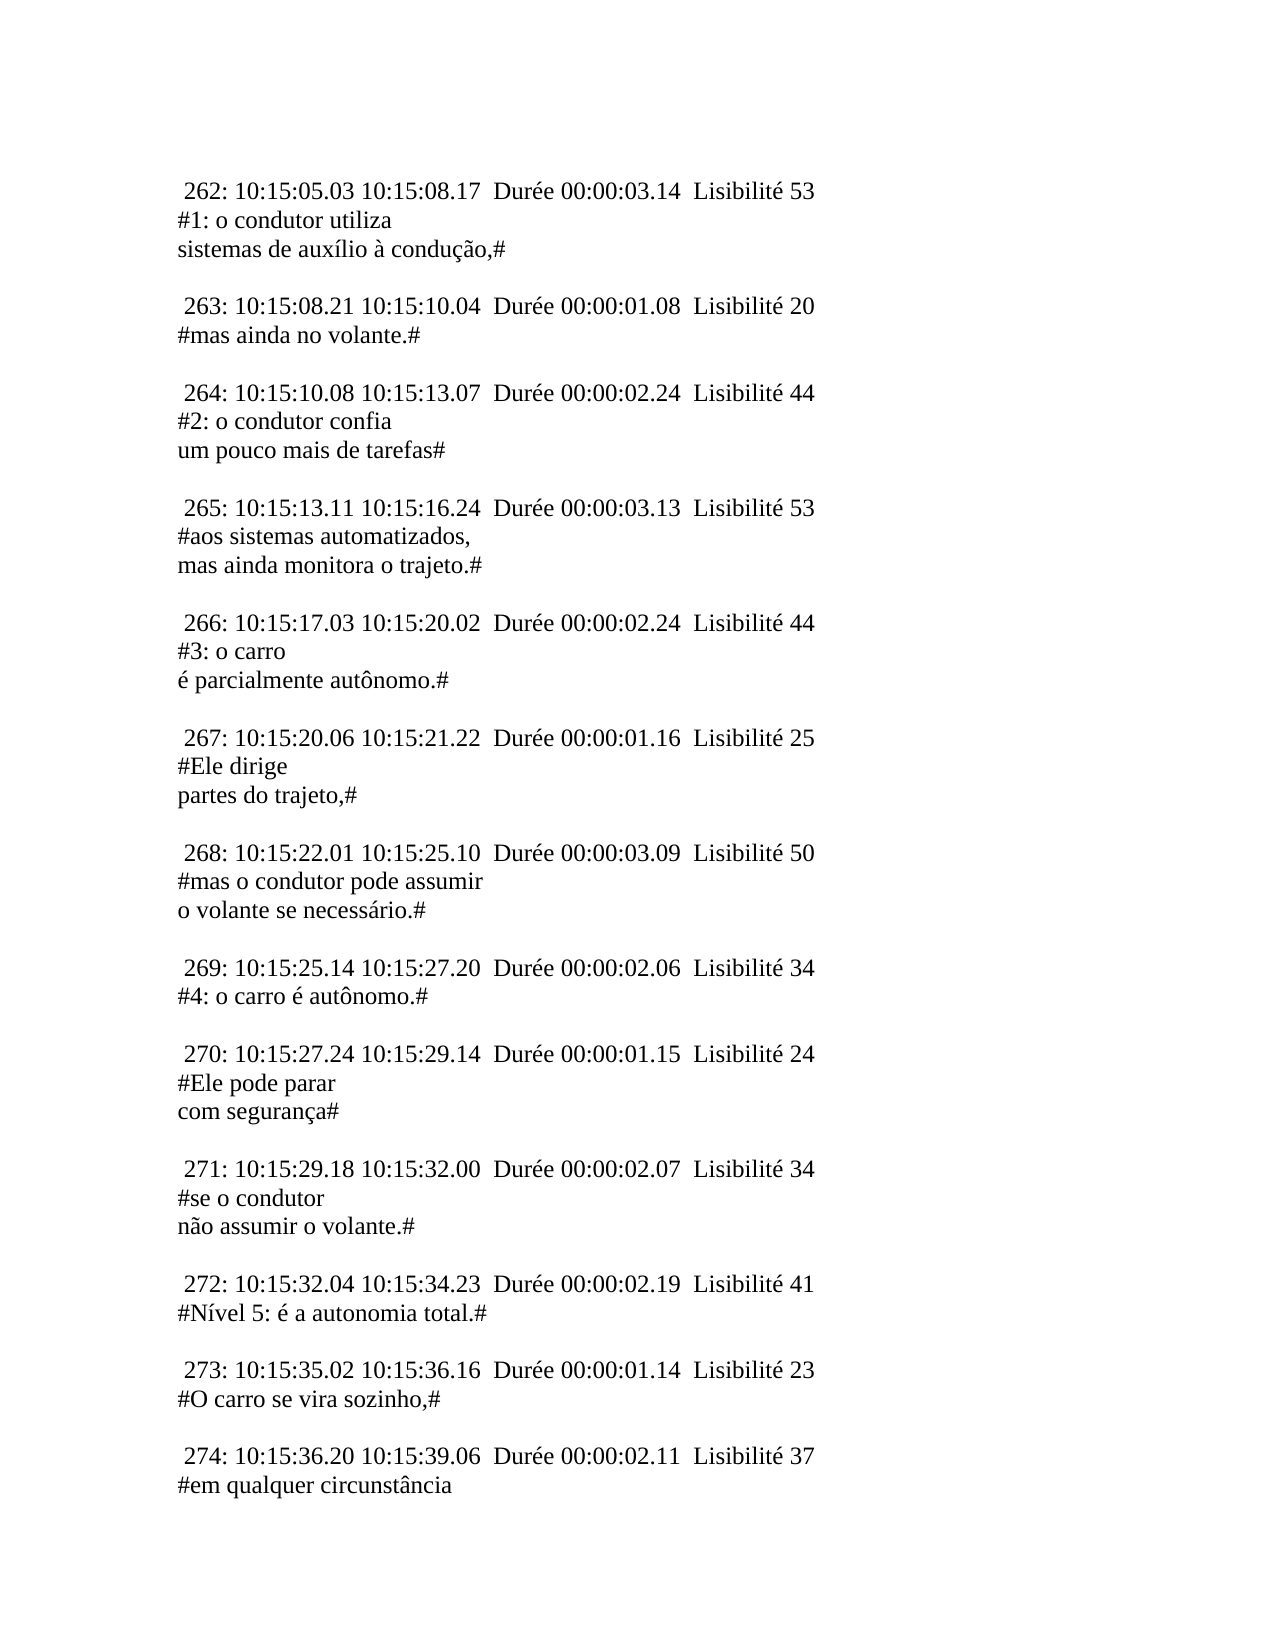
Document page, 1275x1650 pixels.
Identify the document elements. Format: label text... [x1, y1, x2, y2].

text não assumir o volante.# [177, 1211, 1098, 1240]
text 270: 10:15:27.24 10:15:29.14 Durée 00:00:01.15 Lisibilité 24 [177, 1039, 1098, 1068]
text 272: 10:15:32.04 10:15:34.23 Durée 00:00:02.19 Lisibilité 41 [177, 1269, 1098, 1298]
text #mas o condutor pode assumir [177, 866, 1098, 895]
text #1: o condutor utiliza [177, 205, 1098, 234]
text #3: o carro [177, 636, 1098, 665]
text 264: 10:15:10.08 10:15:13.07 Durée 00:00:02.24 Lisibilité 44 [177, 378, 1098, 406]
text #O carro se vira sozinho,# [177, 1384, 1098, 1413]
text #Nível 5: é a autonomia total.# [177, 1298, 1098, 1326]
text #2: o condutor confia [177, 406, 1098, 435]
text é parcialmente autônomo.# [177, 665, 1098, 694]
text #aos sistemas automatizados, [177, 521, 1098, 550]
text #mas ainda no volante.# [177, 320, 1098, 349]
text 263: 10:15:08.21 10:15:10.04 Durée 00:00:01.08 Lisibilité 20 [177, 291, 1098, 320]
text 266: 10:15:17.03 10:15:20.02 Durée 00:00:02.24 Lisibilité 44 [177, 608, 1098, 636]
text sistemas de auxílio à condução,# [177, 234, 1098, 263]
text 271: 10:15:29.18 10:15:32.00 Durée 00:00:02.07 Lisibilité 34 [177, 1154, 1098, 1183]
text com segurança# [177, 1096, 1098, 1125]
text #se o condutor [177, 1183, 1098, 1211]
text #em qualquer circunstância [177, 1470, 1098, 1499]
text o volante se necessário.# [177, 895, 1098, 924]
text #4: o carro é autônomo.# [177, 981, 1098, 1010]
text 267: 10:15:20.06 10:15:21.22 Durée 00:00:01.16 Lisibilité 25 [177, 723, 1098, 751]
text 269: 10:15:25.14 10:15:27.20 Durée 00:00:02.06 Lisibilité 34 [177, 953, 1098, 981]
text 265: 10:15:13.11 10:15:16.24 Durée 00:00:03.13 Lisibilité 53 [177, 493, 1098, 521]
text partes do trajeto,# [177, 780, 1098, 809]
text 273: 10:15:35.02 10:15:36.16 Durée 00:00:01.14 Lisibilité 23 [177, 1355, 1098, 1384]
text 274: 10:15:36.20 10:15:39.06 Durée 00:00:02.11 Lisibilité 37 [177, 1441, 1098, 1470]
text #Ele pode parar [177, 1068, 1098, 1096]
text 262: 10:15:05.03 10:15:08.17 Durée 00:00:03.14 Lisibilité 53 [177, 176, 1098, 205]
text um pouco mais de tarefas# [177, 435, 1098, 464]
text mas ainda monitora o trajeto.# [177, 550, 1098, 579]
text #Ele dirige [177, 751, 1098, 780]
text 268: 10:15:22.01 10:15:25.10 Durée 00:00:03.09 Lisibilité 50 [177, 838, 1098, 866]
